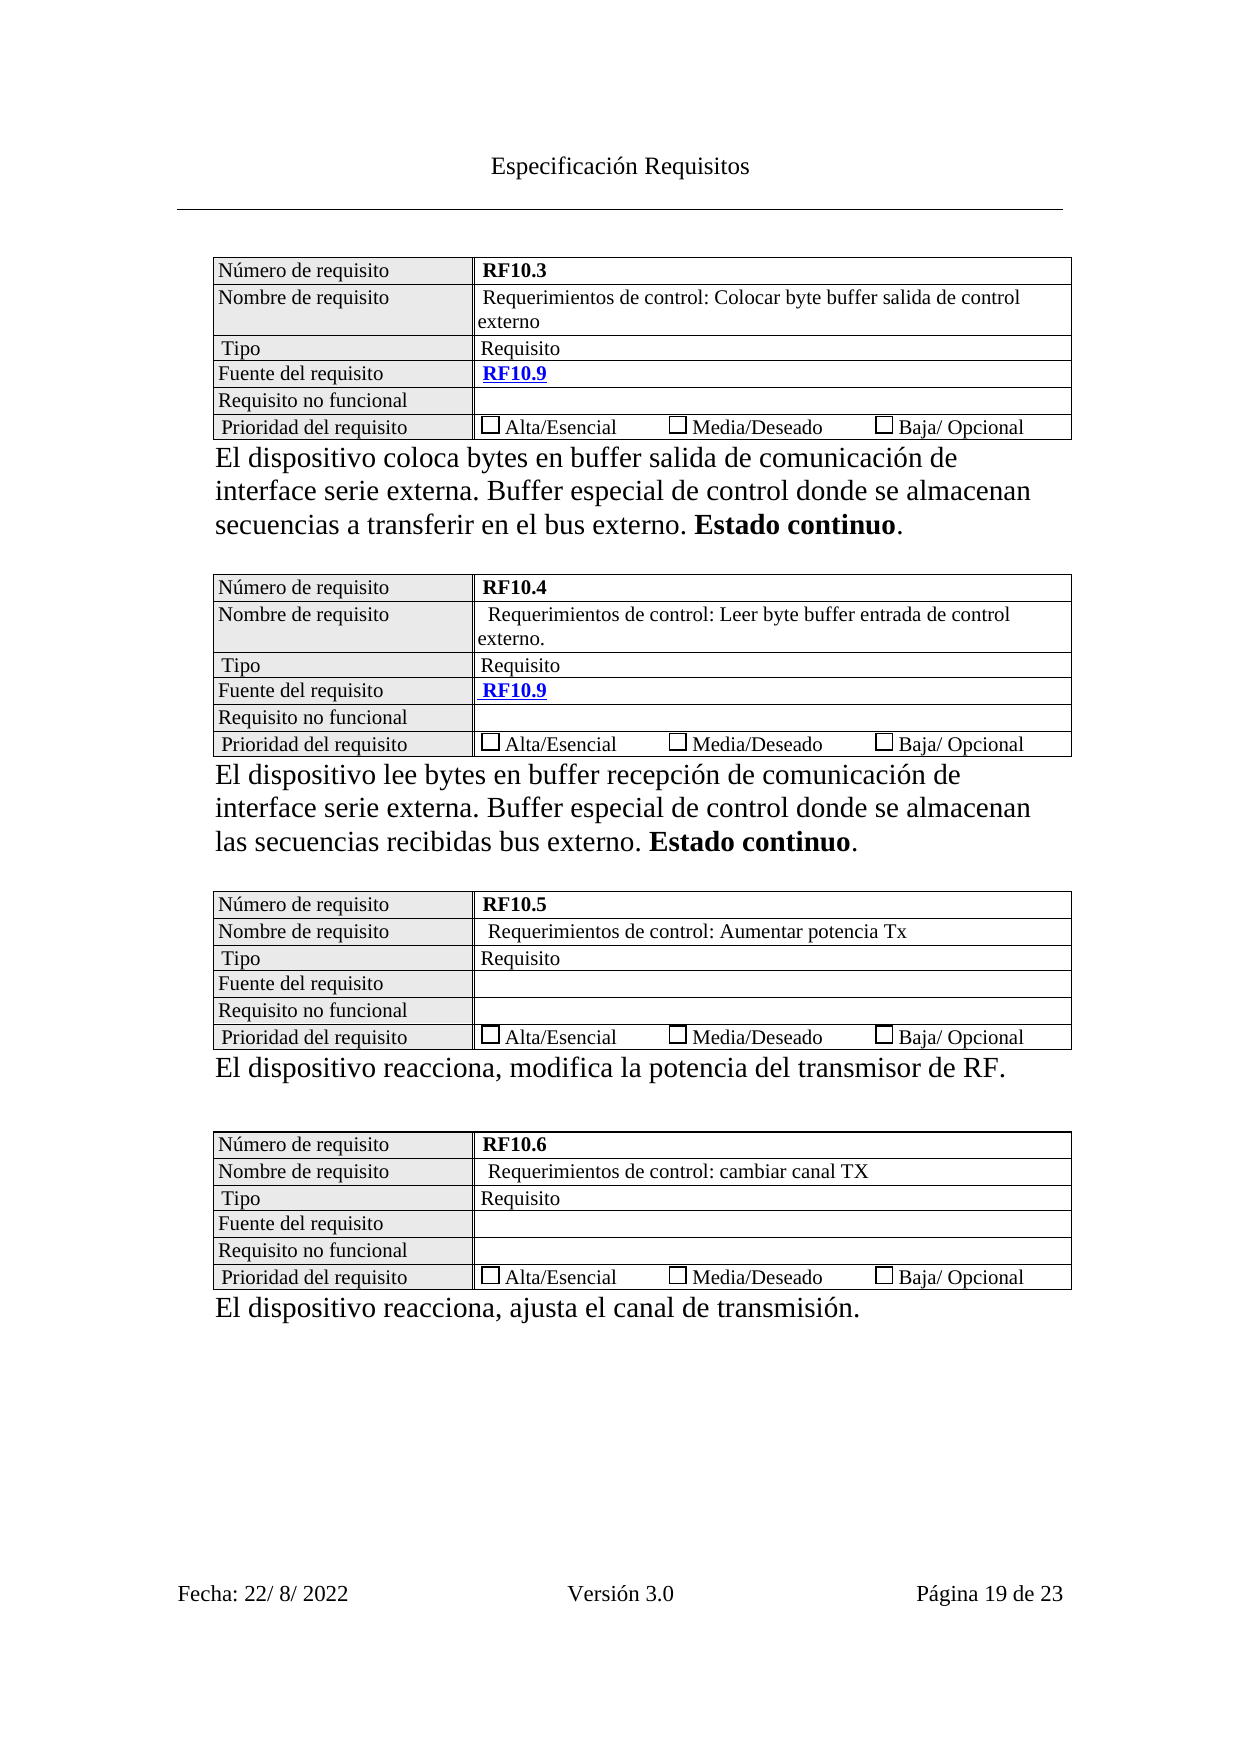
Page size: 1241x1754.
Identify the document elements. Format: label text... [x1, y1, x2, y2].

table_cell Tipo [214, 946, 472, 970]
table_cell Alta/Esencial [475, 1265, 661, 1289]
table_cell Fuente del requisito [214, 1211, 472, 1237]
table_cell Nombre de requisito [214, 919, 472, 945]
table_cell [475, 971, 1071, 997]
table_cell Prioridad del requisito [214, 415, 472, 439]
table_cell Requisito [475, 653, 661, 677]
table_header RF10.5 [475, 892, 1071, 918]
table_header Número de requisito [214, 575, 472, 601]
table_cell Requisito [475, 336, 661, 360]
table_cell [475, 1211, 1071, 1237]
table_cell RF10.9 [475, 361, 1071, 387]
table_cell Requisito no funcional [214, 1238, 472, 1264]
text El dispositivo lee bytes en buffer recepción de comunicación de interface serie externa. Buffer especial de control donde se almacenan las secuencias recibidas bus externo. Estado continuo. [215, 757, 1063, 857]
table_cell [475, 998, 1071, 1023]
table_cell Media/Deseado [661, 1025, 867, 1049]
table_cell Alta/Esencial [475, 1025, 661, 1049]
table_cell Baja/ Opcional [867, 732, 1071, 756]
table_cell Baja/ Opcional [867, 1025, 1071, 1049]
table_header Número de requisito [214, 258, 472, 284]
table_header Número de requisito [214, 892, 472, 918]
table_cell Baja/ Opcional [867, 1265, 1071, 1289]
table_cell [475, 388, 1071, 414]
table_cell Prioridad del requisito [214, 1265, 472, 1289]
table_cell Requisito [475, 1186, 661, 1210]
table_cell [475, 705, 1071, 731]
table_cell Requisito no funcional [214, 705, 472, 731]
text El dispositivo coloca bytes en buffer salida de comunicación de interface serie externa. Buffer especial de control donde se almacenan secuencias a transferir en el bus externo. Estado continuo. [215, 440, 1063, 540]
table_cell Tipo [214, 653, 472, 677]
table_cell [661, 653, 1071, 677]
table_cell Requerimientos de control: Leer byte buffer entrada de control externo. [475, 602, 1071, 652]
table_cell [661, 336, 1071, 360]
table_header RF10.6 [475, 1133, 1071, 1158]
table_cell [661, 1186, 1071, 1210]
table_cell Prioridad del requisito [214, 1025, 472, 1049]
table_cell Baja/ Opcional [867, 415, 1071, 439]
table_cell Requerimientos de control: cambiar canal TX [475, 1159, 1071, 1185]
table_cell Alta/Esencial [475, 415, 661, 439]
table_cell Requerimientos de control: Colocar byte buffer salida de control externo [475, 285, 1071, 335]
table_cell Requerimientos de control: Aumentar potencia Tx [475, 919, 1071, 945]
table_cell Media/Deseado [661, 1265, 867, 1289]
table_header Número de requisito [214, 1133, 472, 1158]
table_cell Tipo [214, 1186, 472, 1210]
table_header RF10.4 [475, 575, 1071, 601]
table_cell [661, 946, 1071, 970]
table_cell Nombre de requisito [214, 602, 472, 652]
table_cell Requisito no funcional [214, 998, 472, 1023]
table_cell Media/Deseado [661, 732, 867, 756]
table_cell [475, 1238, 1071, 1264]
table_cell Tipo [214, 336, 472, 360]
table_cell Media/Deseado [661, 415, 867, 439]
table_cell Fuente del requisito [214, 971, 472, 997]
text El dispositivo reacciona, ajusta el canal de transmisión. [215, 1290, 1063, 1324]
text El dispositivo reacciona, modifica la potencia del transmisor de RF. [215, 1050, 1063, 1083]
table_cell Fuente del requisito [214, 678, 472, 704]
table_cell Nombre de requisito [214, 1159, 472, 1185]
table_cell Prioridad del requisito [214, 732, 472, 756]
table_cell Nombre de requisito [214, 285, 472, 335]
table_cell Requisito [475, 946, 661, 970]
table_cell Alta/Esencial [475, 732, 661, 756]
table_cell RF10.9 [475, 678, 1071, 704]
table_header RF10.3 [475, 258, 1071, 284]
table_cell Fuente del requisito [214, 361, 472, 387]
table_cell Requisito no funcional [214, 388, 472, 414]
